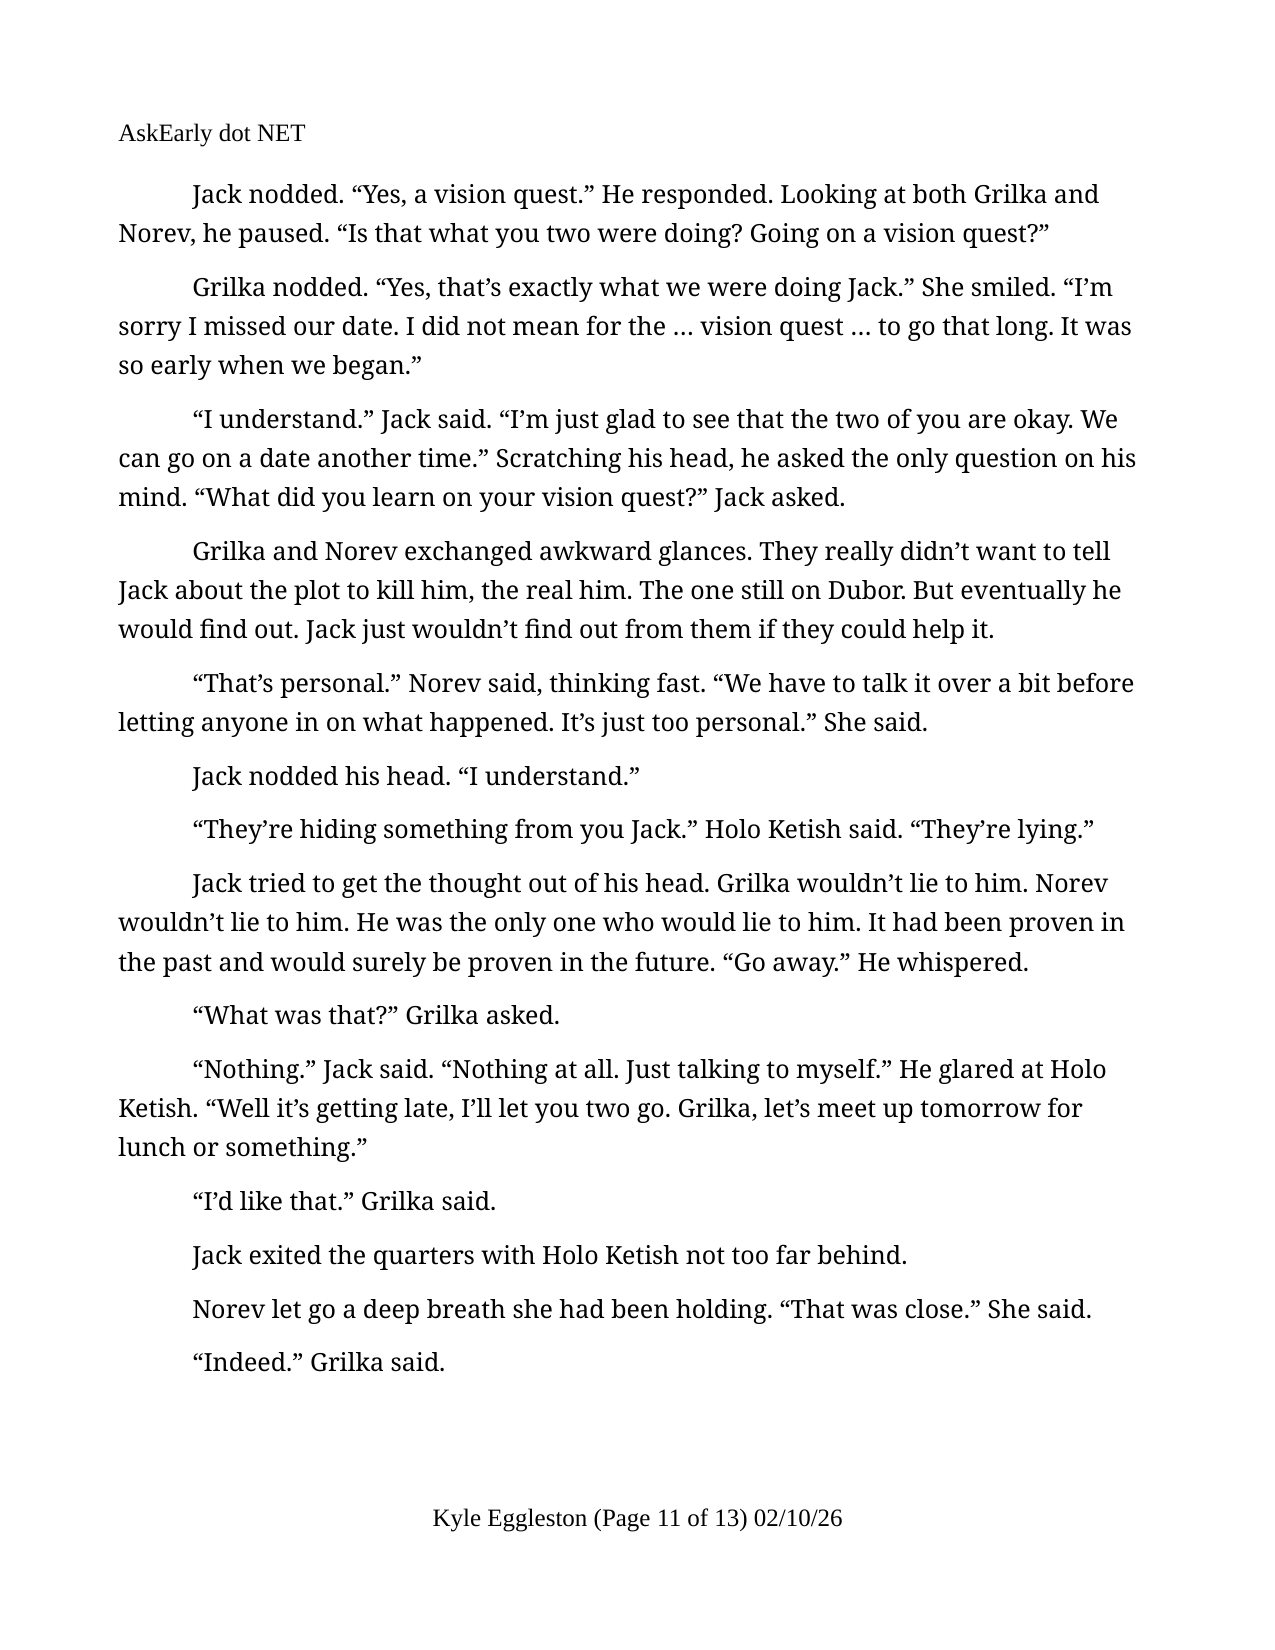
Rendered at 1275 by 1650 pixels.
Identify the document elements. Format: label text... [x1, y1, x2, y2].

text “I understand.” Jack said. “I’m just glad to see that the two of you are okay. We can go on a date another time.” Scratching his head, he asked the only question on his mind. “What did you learn on your vision quest?” Jack asked. [118, 401, 1157, 514]
text “Nothing.” Jack said. “Nothing at all. Just talking to myself.” He glared at Holo Ketish. “Well it’s getting late, I’ll let you two go. Grilka, let’s meet up tomorrow for lunch or something.” [118, 1052, 1157, 1164]
text “They’re hiding something from you Jack.” Holo Ketish said. “They’re lying.” [118, 812, 1157, 846]
text Grilka nodded. “Yes, that’s exactly what we were doing Jack.” She smiled. “I’m sorry I missed our date. I did not mean for the … vision quest … to go that long. It was so early when we began.” [118, 269, 1157, 382]
text “Indeed.” Grilka said. [118, 1345, 1157, 1379]
text Jack exited the quarters with Holo Ketish not too far behind. [118, 1238, 1157, 1272]
text Jack nodded. “Yes, a vision quest.” He responded. Looking at both Grilka and Norev, he paused. “Is that what you two were doing? Going on a vision quest?” [118, 176, 1157, 249]
text Jack tried to get the thought out of his head. Grilka wouldn’t lie to him. Norev wouldn’t lie to him. He was the only one who would lie to him. It had been proven in the past and would surely be proven in the future. “Go away.” He whispered. [118, 866, 1157, 978]
text “I’d like that.” Grilka said. [118, 1184, 1157, 1218]
text “What was that?” Grilka asked. [118, 998, 1157, 1032]
text Grilka and Norev exchanged awkward glances. They really didn’t want to tell Jack about the plot to kill him, the real him. The one still on Dubor. But eventually he would find out. Jack just wouldn’t find out from them if they could help it. [118, 533, 1157, 646]
text Norev let go a deep breath she had been holding. “That was close.” She said. [118, 1291, 1157, 1325]
text “That’s personal.” Norev said, thinking fast. “We have to talk it over a bit before letting anyone in on what happened. It’s just too personal.” She said. [118, 666, 1157, 739]
text Jack nodded his head. “I understand.” [118, 758, 1157, 792]
